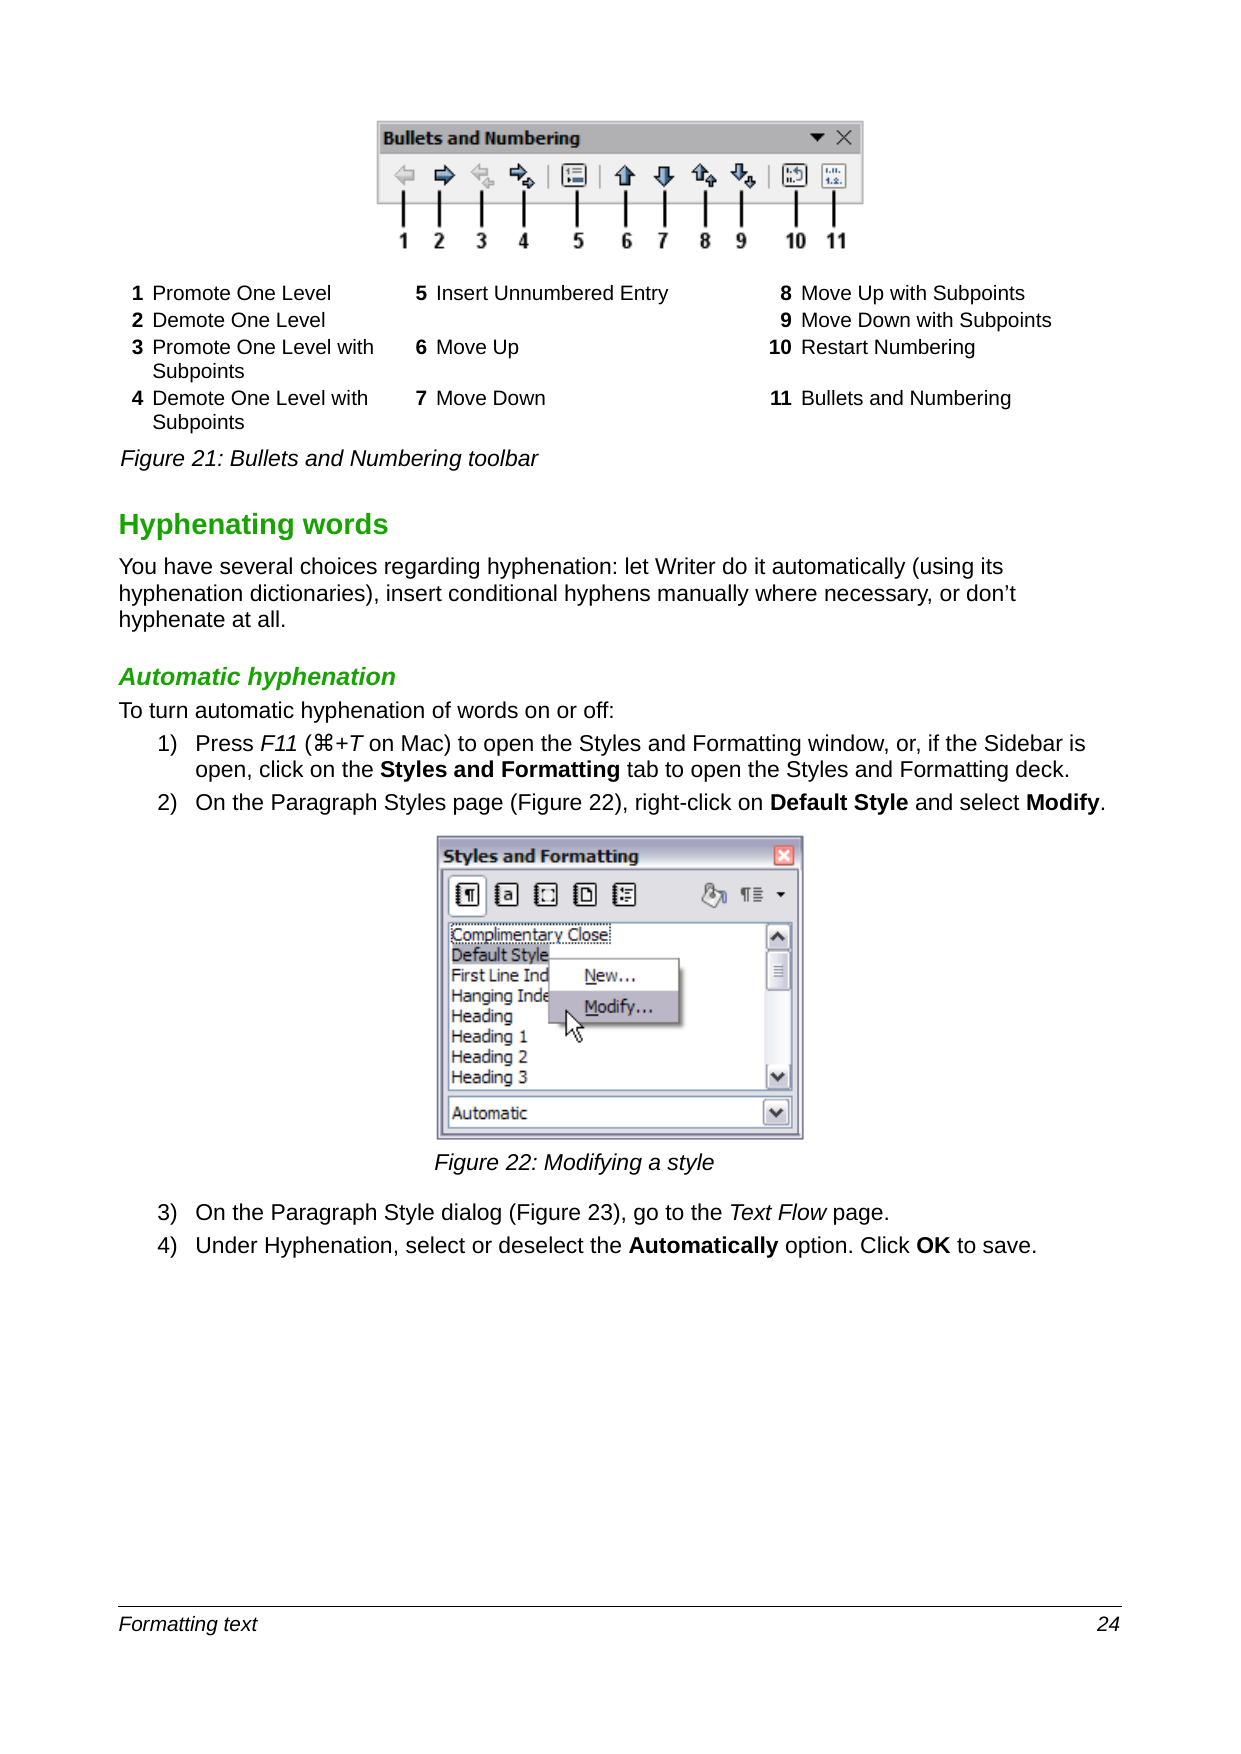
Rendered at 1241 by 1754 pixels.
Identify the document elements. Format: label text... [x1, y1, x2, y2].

table_header Move Up with Subpoints [795, 278, 1120, 305]
list Under Hyphenation, select or deselect the Automatically option. Click OK to save. [177, 1232, 1122, 1258]
table_header 1 [120, 278, 146, 305]
table_header 5 [397, 278, 430, 332]
table_cell 7 [397, 383, 430, 434]
table_cell 4 [120, 383, 146, 434]
list To turn automatic hyphenation of words on or off: [118, 697, 1122, 723]
table_cell 11 [753, 383, 795, 434]
list Press F11 (⌘+T on Mac) to open the Styles and Formatting window, or, if the Sidebar is open, click on the Styles and Formatting tab to open the Styles and Formatting deck. [177, 730, 1122, 782]
text Figure 22: Modifying a style [434, 1149, 806, 1176]
table_cell Move Up [430, 332, 752, 383]
table_cell 2 [120, 305, 146, 332]
table_header Promote One Level [146, 278, 397, 305]
table_cell Demote One Level [146, 305, 397, 332]
subtitle Automatic hyphenation [118, 662, 1122, 691]
text Figure 21: Bullets and Numbering toolbar [120, 445, 1120, 472]
table_header Insert Unnumbered Entry [430, 278, 752, 332]
table_cell Demote One Level with Subpoints [146, 383, 397, 434]
table_cell 3 [120, 332, 146, 383]
list On the Paragraph Styles page (Figure 22), right-click on Default Style and select Modify. [177, 789, 1122, 815]
list On the Paragraph Style dialog (Figure 23), go to the Text Flow page. [177, 1199, 1122, 1226]
picture [434, 833, 807, 1143]
table_cell Bullets and Numbering [795, 383, 1120, 434]
table_cell Promote One Level with Subpoints [146, 332, 397, 383]
picture [374, 118, 867, 266]
table_cell Move Down [430, 383, 752, 434]
table_cell 6 [397, 332, 430, 383]
table_cell Restart Numbering [795, 332, 1120, 383]
table_cell Move Down with Subpoints [795, 305, 1120, 332]
subtitle Hyphenating words [118, 507, 1122, 541]
table_cell 9 [753, 305, 795, 332]
table_header 8 [753, 278, 795, 305]
list You have several choices regarding hyphenation: let Writer do it automatically (using its hyphenation dictionaries), insert conditional hyphens manually where necessary, or don’t hyphenate at all. [118, 553, 1122, 632]
table_cell 10 [753, 332, 795, 383]
